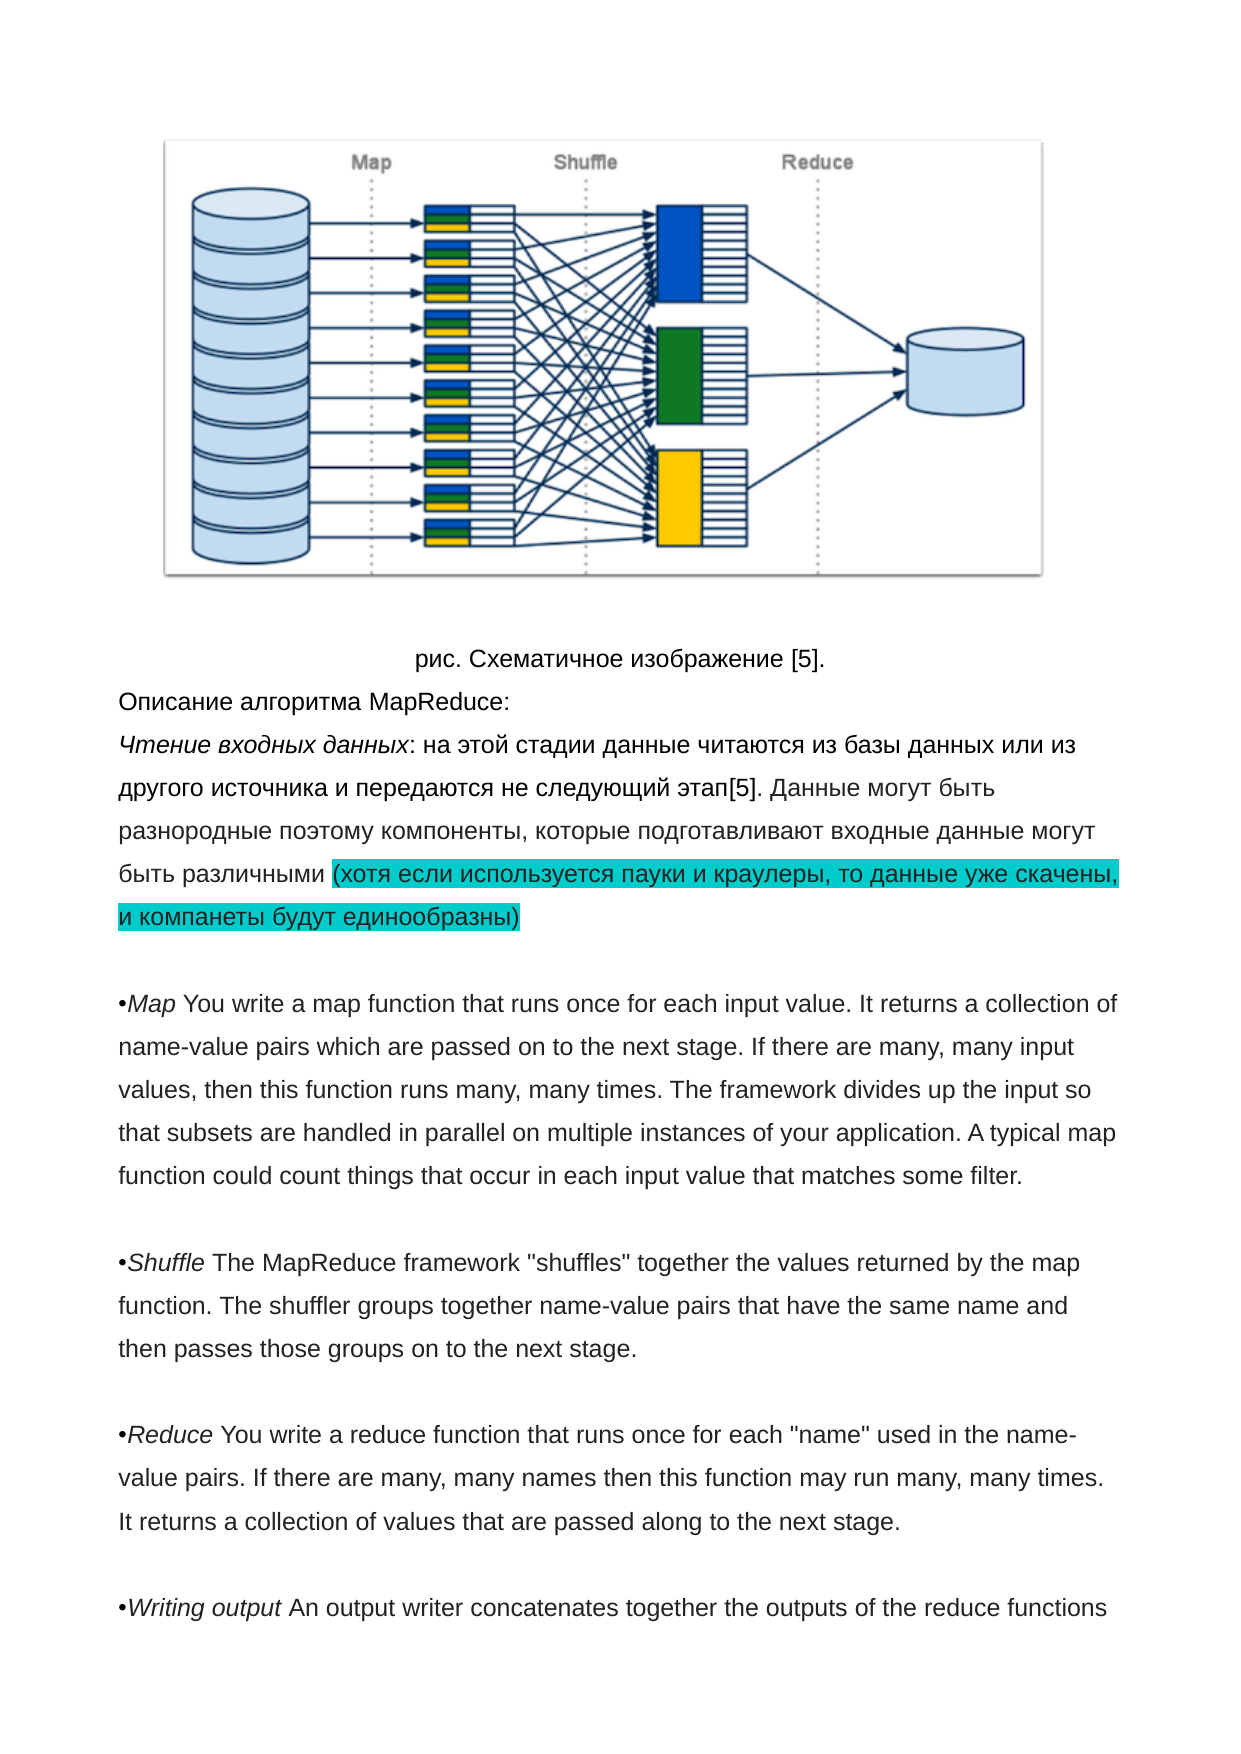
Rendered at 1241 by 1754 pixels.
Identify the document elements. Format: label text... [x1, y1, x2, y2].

list Reduce You write a reduce function that runs once for each "name" used in the name-value pairs. If there are many, many names then this function may run many, many times. It returns a collection of values that are passed along to the next stage. [118, 1420, 1122, 1535]
list Shuffle The MapReduce framework "shuffles" together the values returned by the map function. The shuffler groups together name-value pairs that have the same name and then passes those groups on to the next stage. [118, 1247, 1122, 1363]
text Чтение входных данных: на этой стадии данные читаются из базы данных или из другого источника и передаются не следующий этап[5]. Данные могут быть разнородные поэтому компоненты, которые подготавливают входные данные могут быть различными (хотя если используется пауки и краулеры, то данные уже скачены, и компанеты будут единообразны) [118, 730, 1122, 931]
list Writing output An output writer concatenates together the outputs of the reduce functions [118, 1593, 1122, 1622]
text рис. Схематичное изображение [5]. [118, 644, 1122, 672]
picture [153, 131, 1053, 587]
list Map You write a map function that runs once for each input value. It returns a collection of name-value pairs which are passed on to the next stage. If there are many, many input values, then this function runs many, many times. The framework divides up the input so that subsets are handled in parallel on multiple instances of your application. A typical map function could count things that occur in each input value that matches some filter. [118, 989, 1122, 1190]
text Описание алгоритма MapReduce: [118, 687, 1122, 716]
